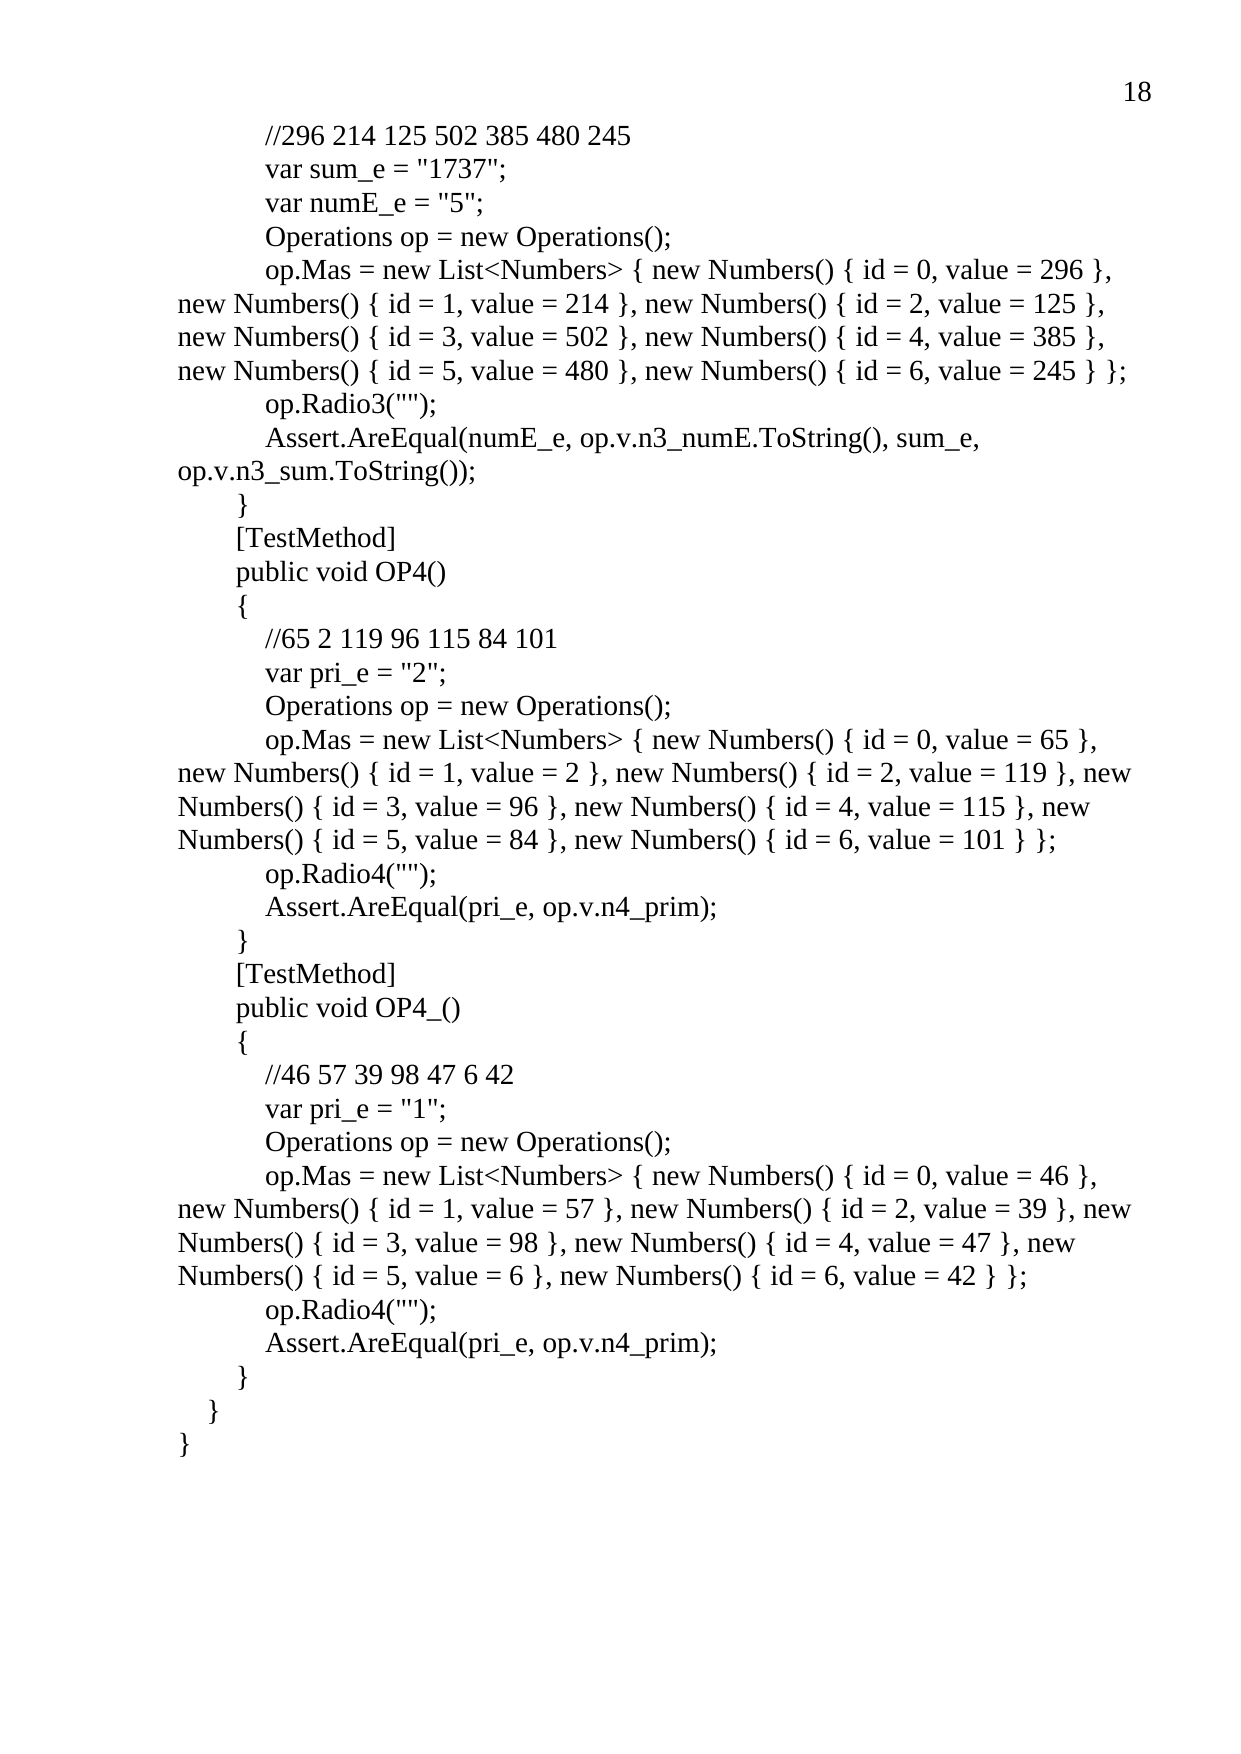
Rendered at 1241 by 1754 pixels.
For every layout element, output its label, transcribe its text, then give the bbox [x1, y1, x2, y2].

text { [177, 588, 1152, 621]
text //46 57 39 98 47 6 42 [177, 1057, 1152, 1091]
text } [177, 923, 1152, 957]
text public void OP4() [177, 554, 1152, 588]
text Operations op = new Operations(); [177, 688, 1152, 722]
text Assert.AreEqual(numE_e, op.v.n3_numE.ToString(), sum_e, op.v.n3_sum.ToString()); [177, 420, 1152, 487]
text op.Mas = new List<Numbers> { new Numbers() { id = 0, value = 65 }, new Numbers() { id = 1, value = 2 }, new Numbers() { id = 2, value = 119 }, new Numbers() { id = 3, value = 96 }, new Numbers() { id = 4, value = 115 }, new Numbers() { id = 5, value = 84 }, new Numbers() { id = 6, value = 101 } }; [177, 722, 1152, 856]
text Assert.AreEqual(pri_e, op.v.n4_prim); [177, 889, 1152, 923]
text } [177, 1359, 1152, 1393]
text op.Mas = new List<Numbers> { new Numbers() { id = 0, value = 296 }, new Numbers() { id = 1, value = 214 }, new Numbers() { id = 2, value = 125 }, new Numbers() { id = 3, value = 502 }, new Numbers() { id = 4, value = 385 }, new Numbers() { id = 5, value = 480 }, new Numbers() { id = 6, value = 245 } }; [177, 252, 1152, 386]
text //65 2 119 96 115 84 101 [177, 621, 1152, 655]
text var pri_e = "2"; [177, 655, 1152, 688]
text public void OP4_() [177, 990, 1152, 1024]
text [TestMethod] [177, 521, 1152, 554]
text op.Mas = new List<Numbers> { new Numbers() { id = 0, value = 46 }, new Numbers() { id = 1, value = 57 }, new Numbers() { id = 2, value = 39 }, new Numbers() { id = 3, value = 98 }, new Numbers() { id = 4, value = 47 }, new Numbers() { id = 5, value = 6 }, new Numbers() { id = 6, value = 42 } }; [177, 1158, 1152, 1292]
text Operations op = new Operations(); [177, 219, 1152, 252]
text op.Radio4(""); [177, 856, 1152, 889]
text { [177, 1024, 1152, 1057]
text } [177, 1393, 1152, 1426]
text var numE_e = "5"; [177, 185, 1152, 219]
text Operations op = new Operations(); [177, 1124, 1152, 1158]
text } [177, 1426, 1152, 1460]
text //296 214 125 502 385 480 245 [177, 118, 1152, 152]
text op.Radio4(""); [177, 1292, 1152, 1326]
text Assert.AreEqual(pri_e, op.v.n4_prim); [177, 1326, 1152, 1359]
text } [177, 487, 1152, 521]
text var sum_e = "1737"; [177, 152, 1152, 185]
text [TestMethod] [177, 957, 1152, 990]
text var pri_e = "1"; [177, 1091, 1152, 1124]
text op.Radio3(""); [177, 386, 1152, 420]
